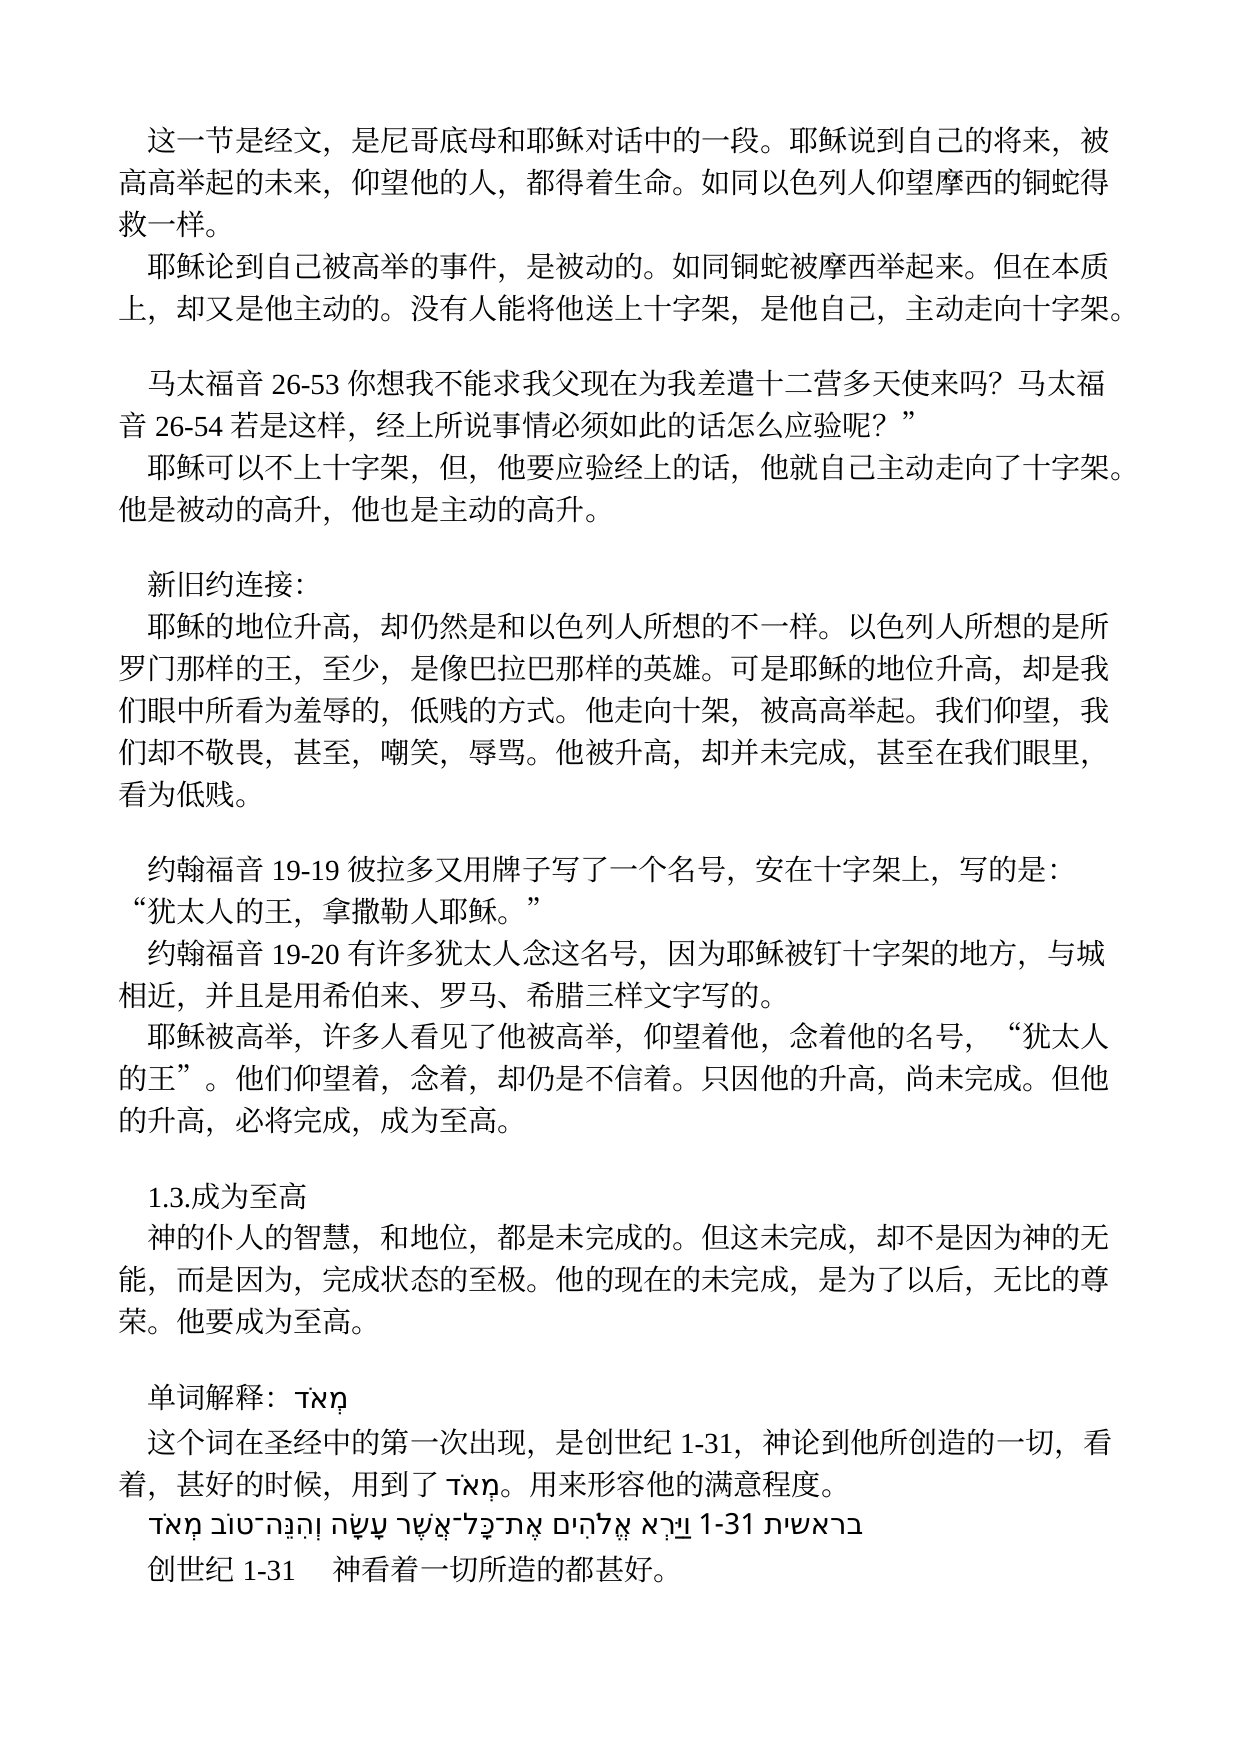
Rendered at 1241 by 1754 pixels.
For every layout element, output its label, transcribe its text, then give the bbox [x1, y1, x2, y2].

text 约翰福音 19-19 彼拉多又用牌子写了一个名号，安在十字架上，写的是：“犹太人的王，拿撒勒人耶稣。” [118, 847, 1122, 931]
text 耶稣论到自己被高举的事件，是被动的。如同铜蛇被摩西举起来。但在本质上，却又是他主动的。没有人能将他送上十字架，是他自己，主动走向十字架。 [118, 244, 1122, 327]
text 这个词在圣经中的第一次出现，是创世纪 1-31，神论到他所创造的一切，看着，甚好的时候，用到了מְאֹד。用来形容他的满意程度。 [118, 1420, 1122, 1507]
text 马太福音 26-53 你想我不能求我父现在为我差遣十二营多天使来吗？马太福音 26-54 若是这样，经上所说事情必须如此的话怎么应验呢？” [118, 361, 1122, 445]
text 创世纪 1-31 神看着一切所造的都甚好。 [118, 1546, 1122, 1588]
text 单词解释：מְאֹד [118, 1374, 1122, 1420]
text 耶稣的地位升高，却仍然是和以色列人所想的不一样。以色列人所想的是所罗门那样的王，至少，是像巴拉巴那样的英雄。可是耶稣的地位升高，却是我们眼中所看为羞辱的，低贱的方式。他走向十架，被高高举起。我们仰望，我们却不敬畏，甚至，嘲笑，辱骂。他被升高，却并未完成，甚至在我们眼里，看为低贱。 [118, 604, 1122, 813]
text 1.3.成为至高 [118, 1173, 1122, 1215]
text 新旧约连接： [118, 562, 1122, 604]
text 神的仆人的智慧，和地位，都是未完成的。但这未完成，却不是因为神的无能，而是因为，完成状态的至极。他的现在的未完成，是为了以后，无比的尊荣。他要成为至高。 [118, 1215, 1122, 1341]
text 耶稣被高举，许多人看见了他被高举，仰望着他，念着他的名号，“犹太人的王”。他们仰望着，念着，却仍是不信着。只因他的升高，尚未完成。但他的升高，必将完成，成为至高。 [118, 1014, 1122, 1140]
text בראשית 1-31 וַיַּרְא אֱלֹהִים אֶת־כָּל־אֲשֶׁר עָשָׂה וְהִנֵּה־טוֹב מְאֹד [118, 1507, 1122, 1546]
text 约翰福音 19-20 有许多犹太人念这名号，因为耶稣被钉十字架的地方，与城相近，并且是用希伯来、罗马、希腊三样文字写的。 [118, 931, 1122, 1014]
text 耶稣可以不上十字架，但，他要应验经上的话，他就自己主动走向了十字架。他是被动的高升，他也是主动的高升。 [118, 445, 1122, 528]
text 这一节是经文，是尼哥底母和耶稣对话中的一段。耶稣说到自己的将来，被高高举起的未来，仰望他的人，都得着生命。如同以色列人仰望摩西的铜蛇得救一样。 [118, 118, 1122, 244]
